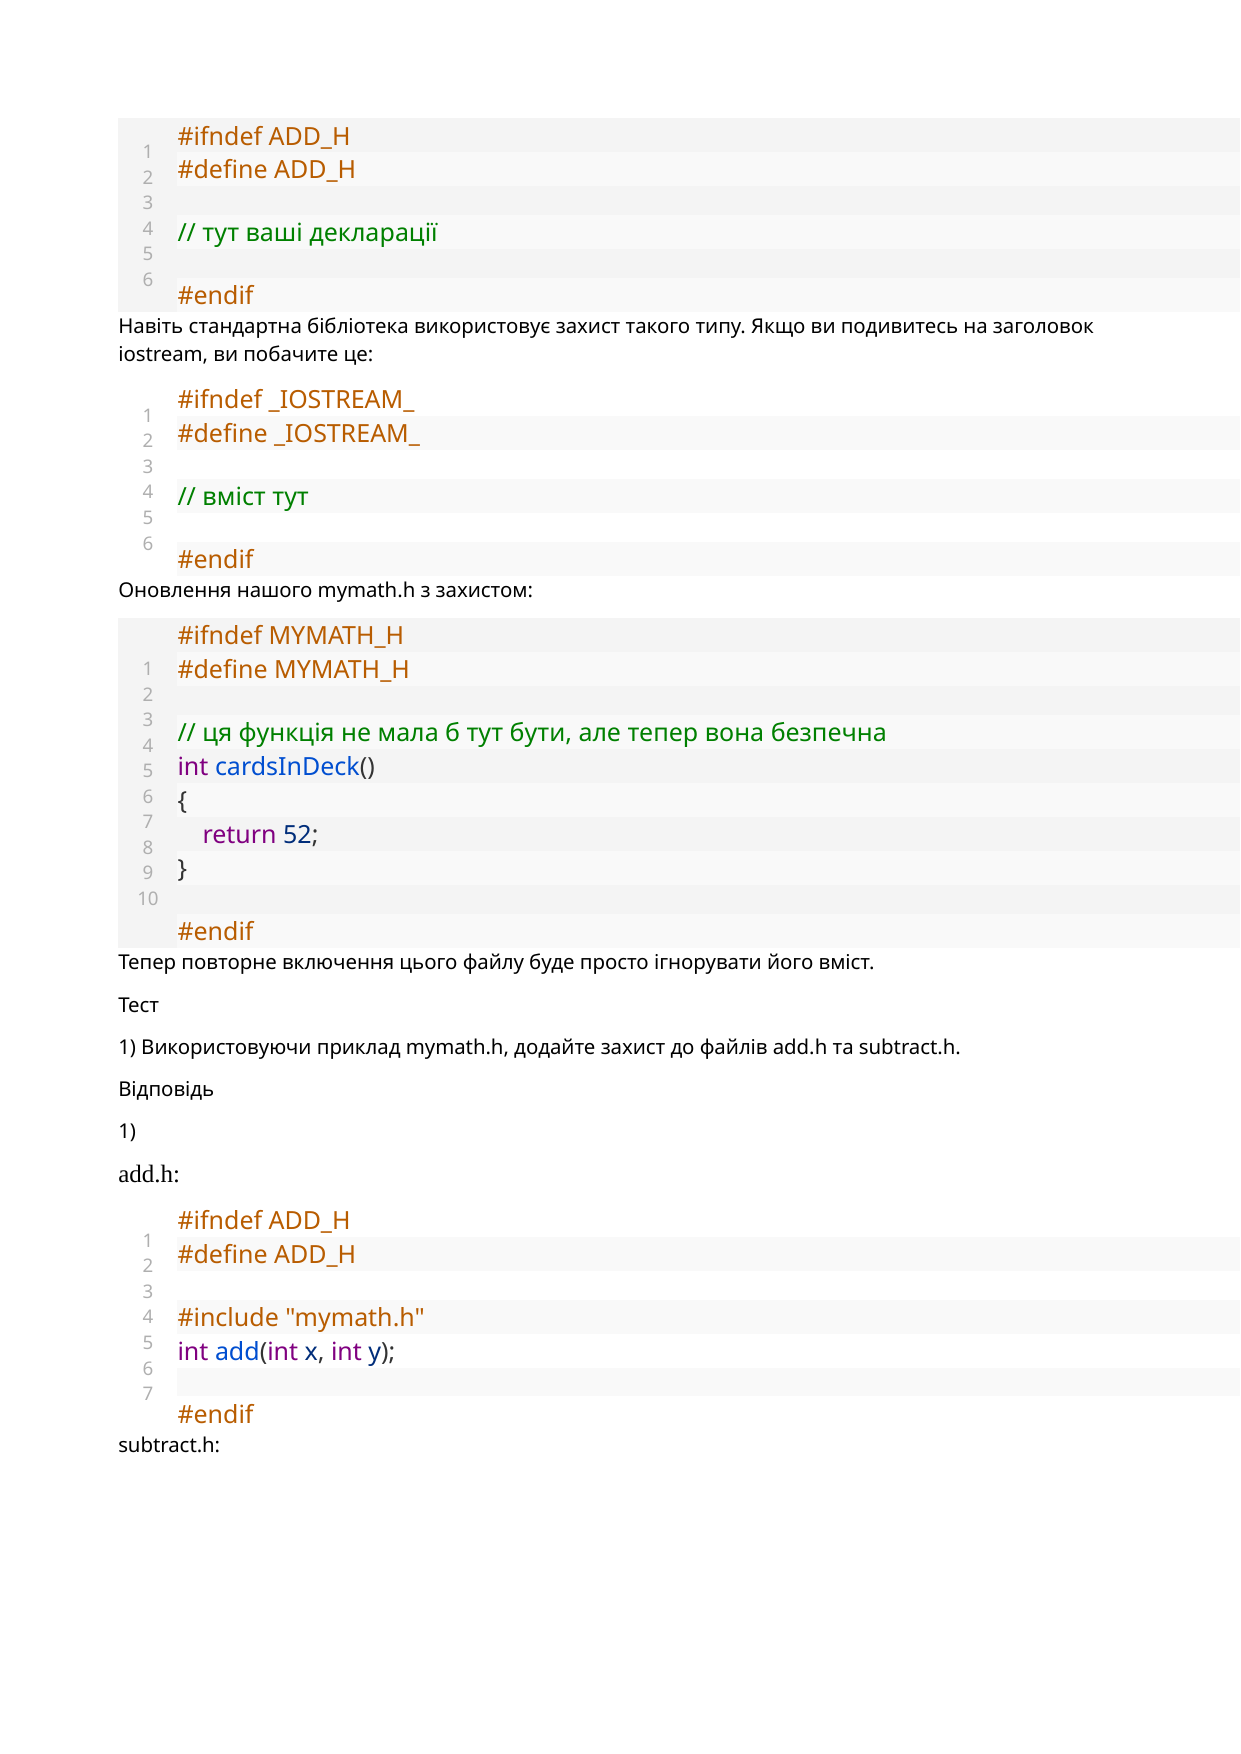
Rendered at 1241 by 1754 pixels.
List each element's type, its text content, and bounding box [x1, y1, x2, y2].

table_header #ifndef ADD_H #define ADD_H // тут ваші декларації #endif [177, 118, 1240, 152]
table_header #ifndef MYMATH_H #define MYMATH_H // ця функція не мала б тут бути, але тепер вона безпечна int cardsInDeck() { return 52; } #endif [177, 885, 1240, 914]
table_header #ifndef ADD_H #define ADD_H #include "mymath.h" int add(int x, int y); #endif [177, 1396, 1240, 1431]
table_header #ifndef MYMATH_H #define MYMATH_H // ця функція не мала б тут бути, але тепер вона безпечна int cardsInDeck() { return 52; } #endif [177, 618, 1240, 652]
table_header #ifndef _IOSTREAM_ #define _IOSTREAM_ // вміст тут #endif [177, 513, 1240, 542]
text 1) Використовуючи приклад mymath.h, додайте захист до файлів add.h та subtract.h. [118, 1032, 1122, 1060]
text Тест [118, 990, 1122, 1018]
table_header 1 2 3 4 5 6 [118, 118, 177, 312]
text 1) [118, 1117, 1122, 1145]
table_header #ifndef ADD_H #define ADD_H #include "mymath.h" int add(int x, int y); #endif [177, 1203, 1240, 1237]
table_header #ifndef ADD_H #define ADD_H // тут ваші декларації #endif [177, 186, 1240, 215]
text add.h: [118, 1159, 1122, 1188]
table_header #ifndef _IOSTREAM_ #define _IOSTREAM_ // вміст тут #endif [177, 450, 1240, 479]
text Тепер повторне включення цього файлу буде просто ігнорувати його вміст. [118, 948, 1122, 976]
table_header 1 2 3 4 5 6 7 [118, 1203, 177, 1431]
table_header #ifndef MYMATH_H #define MYMATH_H // ця функція не мала б тут бути, але тепер вона безпечна int cardsInDeck() { return 52; } #endif [177, 749, 1240, 783]
table_header 1 2 3 4 5 6 [118, 382, 177, 576]
table_header #ifndef ADD_H #define ADD_H // тут ваші декларації #endif [177, 249, 1240, 278]
table_header #ifndef MYMATH_H #define MYMATH_H // ця функція не мала б тут бути, але тепер вона безпечна int cardsInDeck() { return 52; } #endif [177, 817, 1240, 851]
text Оновлення нашого mymath.h з захистом: [118, 576, 1122, 603]
table_header 1 2 3 4 5 6 7 8 9 10 [118, 618, 177, 948]
table_header #ifndef ADD_H #define ADD_H #include "mymath.h" int add(int x, int y); #endif [177, 1271, 1240, 1300]
text subtract.h: [118, 1431, 1122, 1458]
table_header #ifndef _IOSTREAM_ #define _IOSTREAM_ // вміст тут #endif [177, 382, 1240, 416]
table_header #ifndef ADD_H #define ADD_H #include "mymath.h" int add(int x, int y); #endif [177, 1334, 1240, 1368]
text Навіть стандартна бібліотека використовує захист такого типу. Якщо ви подивитесь на заголовок iostream, ви побачите це: [118, 312, 1122, 367]
text Відповідь [118, 1075, 1122, 1102]
table_header #ifndef MYMATH_H #define MYMATH_H // ця функція не мала б тут бути, але тепер вона безпечна int cardsInDeck() { return 52; } #endif [177, 686, 1240, 715]
